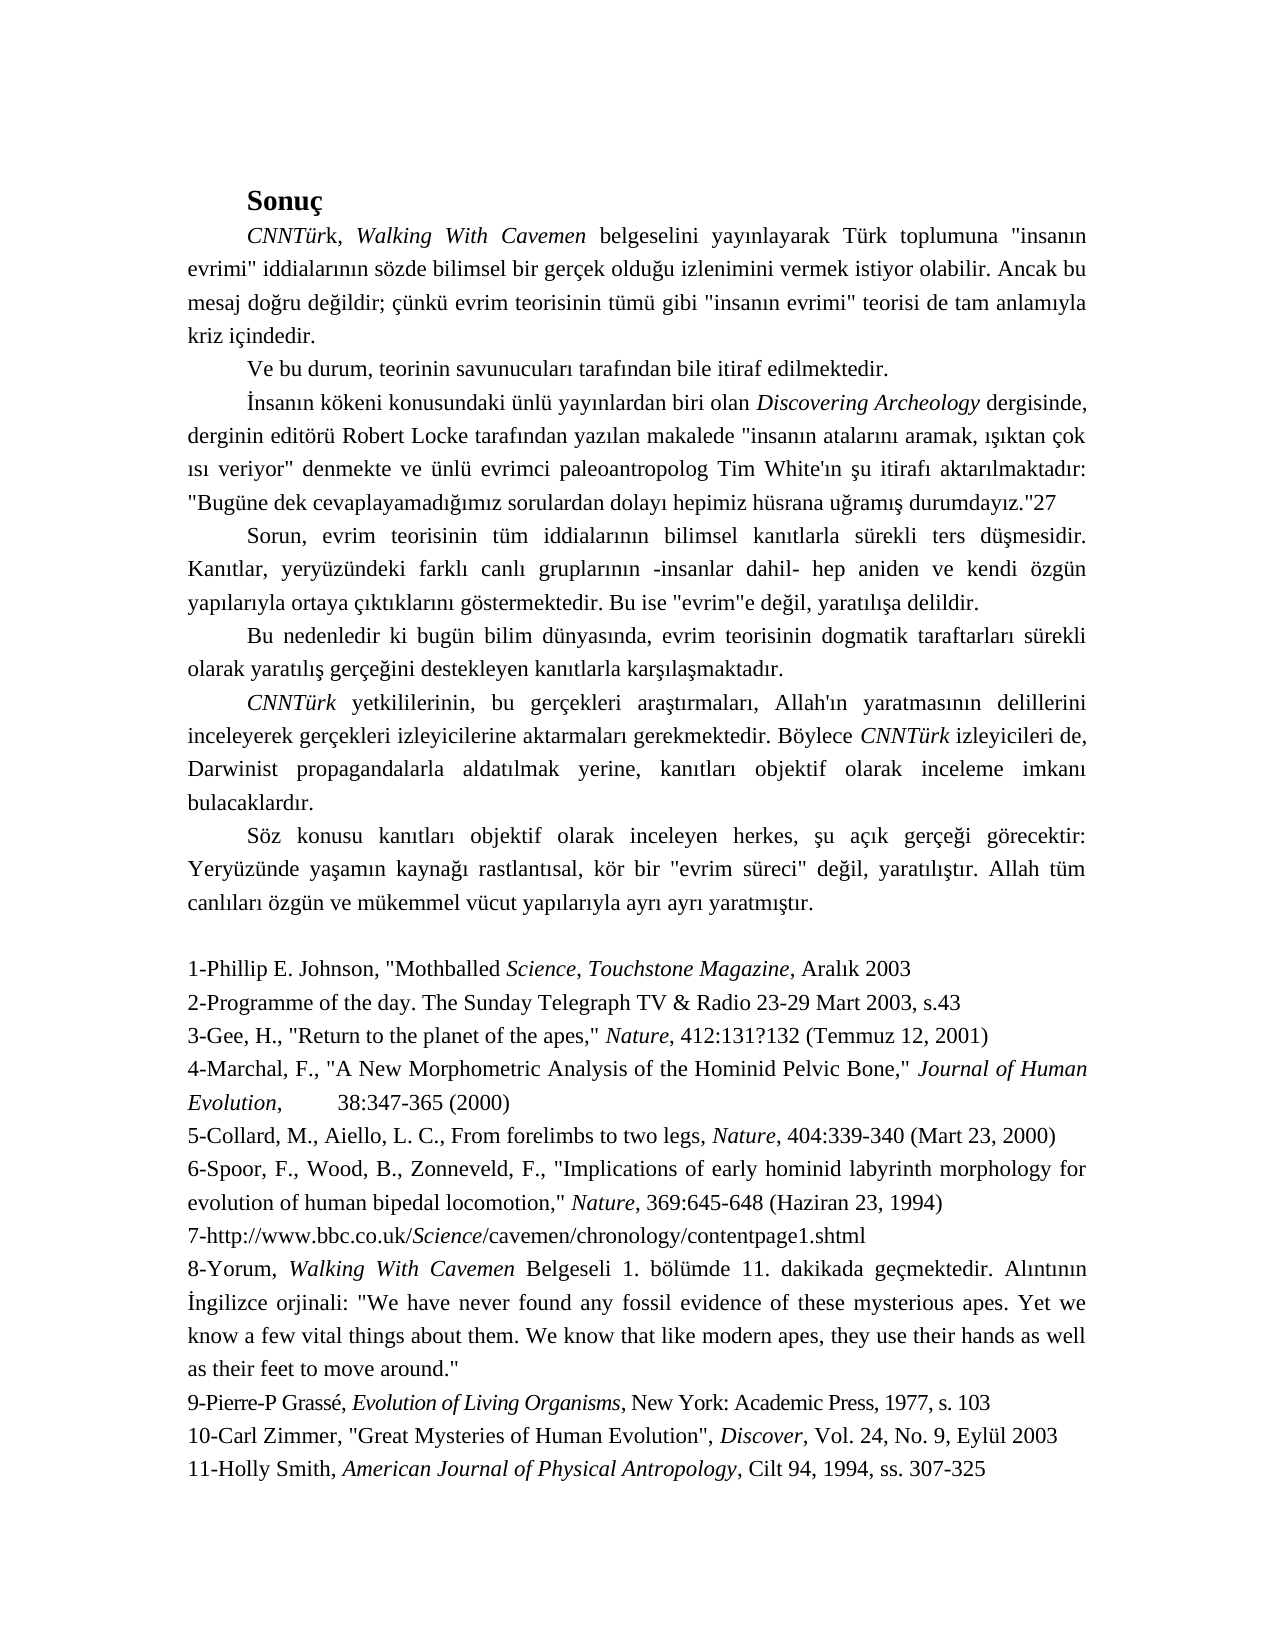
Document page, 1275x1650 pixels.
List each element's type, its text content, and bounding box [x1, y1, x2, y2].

text 7-http://www.bbc.co.uk/Science/cavemen/chronology/contentpage1.shtml [187, 1217, 1087, 1250]
text 10-Carl Zimmer, "Great Mysteries of Human Evolution", Discover, Vol. 24, No. 9, Eylül 2003 [187, 1417, 1087, 1450]
text CNNTürk yetkililerinin, bu gerçekleri araştırmaları, Allah'ın yaratmasının delillerini inceleyerek gerçekleri izleyicilerine aktarmaları gerekmektedir. Böylece CNNTürk izleyicileri de, Darwinist propagandalarla aldatılmak yerine, kanıtları objektif olarak inceleme imkanı bulacaklardır. [187, 683, 1087, 817]
text Sonuç [187, 183, 1087, 217]
text 11-Holly Smith, American Journal of Physical Antropology, Cilt 94, 1994, ss. 307-325 [187, 1450, 1087, 1483]
text CNNTürk, Walking With Cavemen belgeselini yayınlayarak Türk toplumuna "insanın evrimi" iddialarının sözde bilimsel bir gerçek olduğu izlenimini vermek istiyor olabilir. Ancak bu mesaj doğru değildir; çünkü evrim teorisinin tümü gibi "insanın evrimi" teorisi de tam anlamıyla kriz içindedir. [187, 217, 1087, 350]
text 6-Spoor, F., Wood, B., Zonneveld, F., "Implications of early hominid labyrinth morphology for evolution of human bipedal locomotion," Nature, 369:645-648 (Haziran 23, 1994) [187, 1150, 1087, 1217]
text Ve bu durum, teorinin savunucuları tarafından bile itiraf edilmektedir. [187, 350, 1087, 383]
text Söz konusu kanıtları objektif olarak inceleyen herkes, şu açık gerçeği görecektir: Yeryüzünde yaşamın kaynağı rastlantısal, kör bir "evrim süreci" değil, yaratılıştır. Allah tüm canlıları özgün ve mükemmel vücut yapılarıyla ayrı ayrı yaratmıştır. [187, 817, 1087, 917]
text Bu nedenledir ki bugün bilim dünyasında, evrim teorisinin dogmatik taraftarları sürekli olarak yaratılış gerçeğini destekleyen kanıtlarla karşılaşmaktadır. [187, 617, 1087, 683]
text 3-Gee, H., "Return to the planet of the apes," Nature, 412:131?132 (Temmuz 12, 2001) [187, 1017, 1087, 1050]
text 4-Marchal, F., "A New Morphometric Analysis of the Hominid Pelvic Bone," Journal of Human Evolution, 38:347-365 (2000) [187, 1050, 1087, 1117]
text 2-Programme of the day. The Sunday Telegraph TV & Radio 23-29 Mart 2003, s.43 [187, 983, 1087, 1017]
text 5-Collard, M., Aiello, L. C., From forelimbs to two legs, Nature, 404:339-340 (Mart 23, 2000) [187, 1117, 1087, 1150]
text 9-Pierre-P Grassé, Evolution of Living Organisms, New York: Academic Press, 1977, s. 103 [187, 1383, 1087, 1417]
text Sorun, evrim teorisinin tüm iddialarının bilimsel kanıtlarla sürekli ters düşmesidir. Kanıtlar, yeryüzündeki farklı canlı gruplarının -insanlar dahil- hep aniden ve kendi özgün yapılarıyla ortaya çıktıklarını göstermektedir. Bu ise "evrim"e değil, yaratılışa delildir. [187, 517, 1087, 617]
text İnsanın kökeni konusundaki ünlü yayınlardan biri olan Discovering Archeology dergisinde, derginin editörü Robert Locke tarafından yazılan makalede "insanın atalarını aramak, ışıktan çok ısı veriyor" denmekte ve ünlü evrimci paleoantropolog Tim White'ın şu itirafı aktarılmaktadır: "Bugüne dek cevaplayamadığımız sorulardan dolayı hepimiz hüsrana uğramış durumdayız."27 [187, 383, 1087, 517]
text 8-Yorum, Walking With Cavemen Belgeseli 1. bölümde 11. dakikada geçmektedir. Alıntının İngilizce orjinali: "We have never found any fossil evidence of these mysterious apes. Yet we know a few vital things about them. We know that like modern apes, they use their hands as well as their feet to move around." [187, 1250, 1087, 1383]
text 1-Phillip E. Johnson, "Mothballed Science, Touchstone Magazine, Aralık 2003 [187, 950, 1087, 983]
